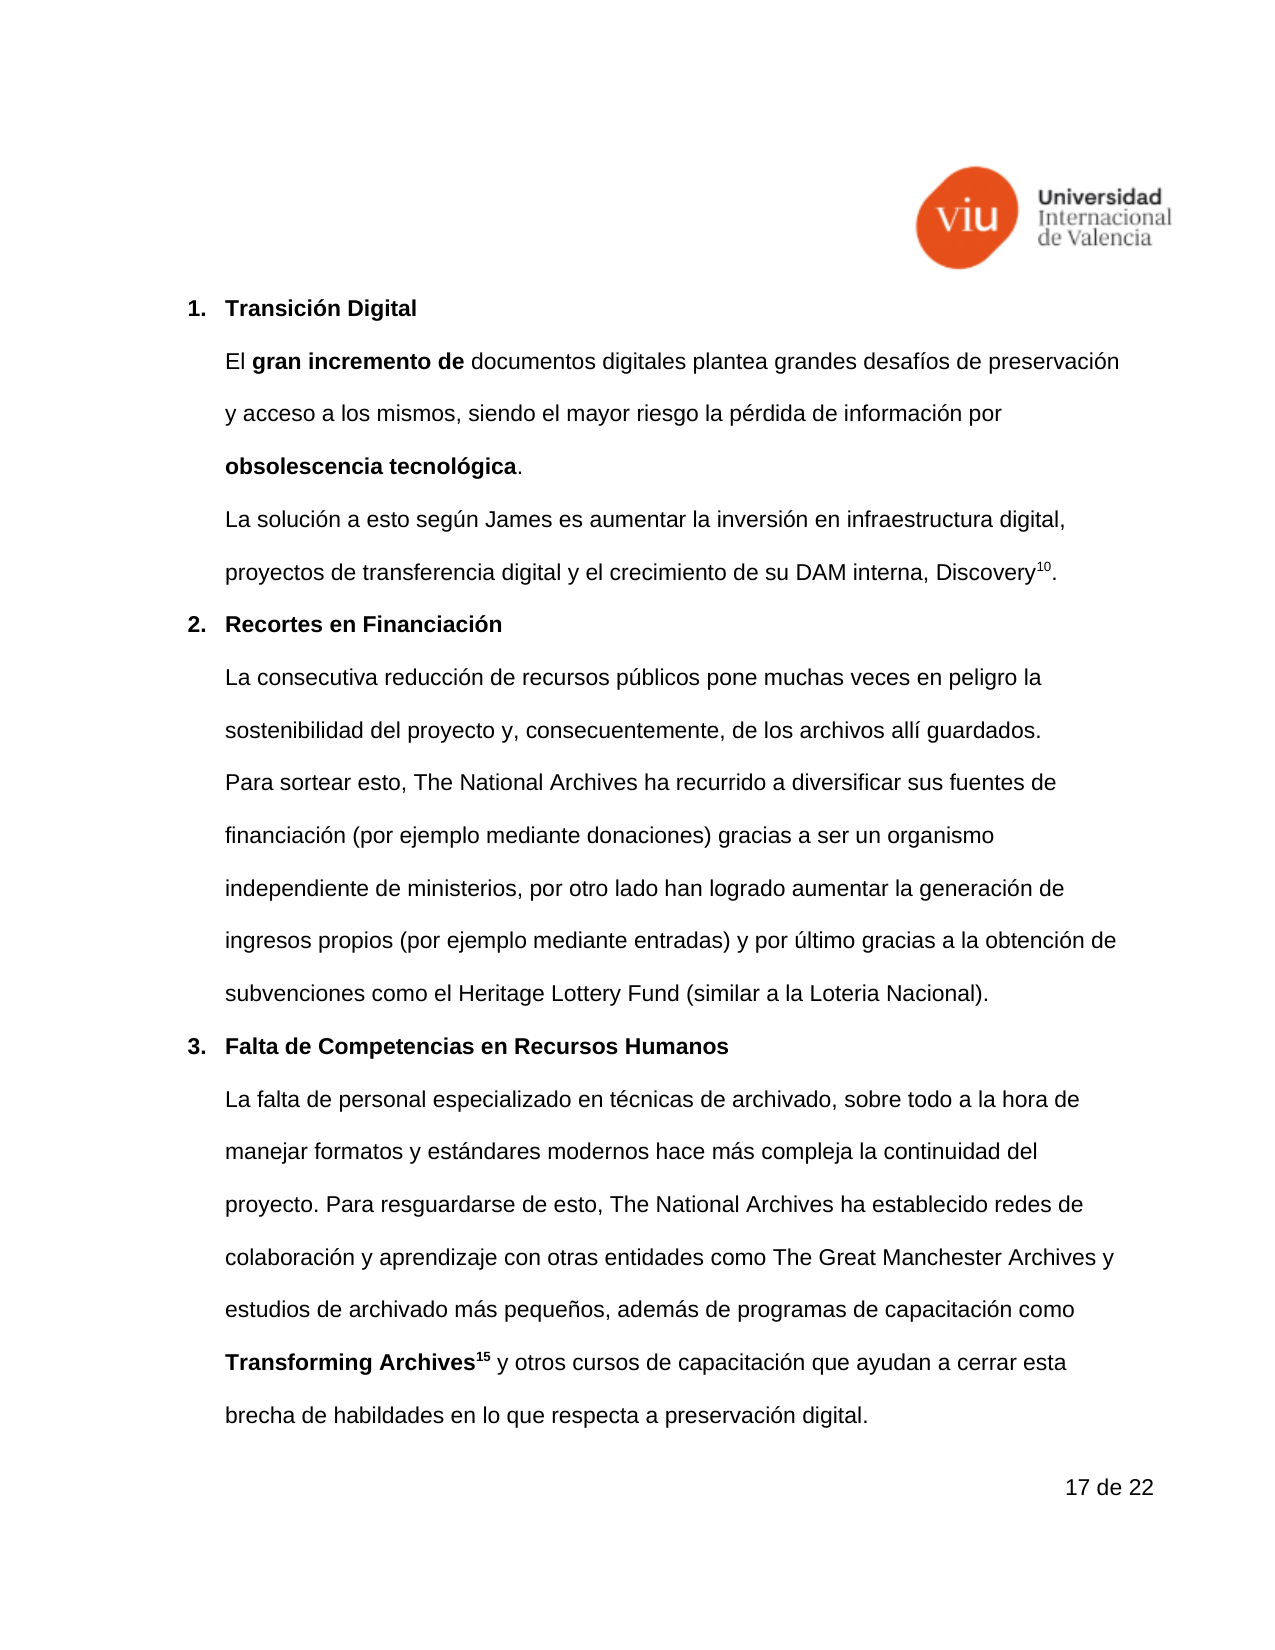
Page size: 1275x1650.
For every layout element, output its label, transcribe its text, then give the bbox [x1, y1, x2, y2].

list Recortes en Financiación La consecutiva reducción de recursos públicos pone muchas veces en peligro la sostenibilidad del proyecto y, consecuentemente, de los archivos allí guardados. Para sortear esto, The National Archives ha recurrido a diversificar sus fuentes de financiación (por ejemplo mediante donaciones) gracias a ser un organismo independiente de ministerios, por otro lado han logrado aumentar la generación de ingresos propios (por ejemplo mediante entradas) y por último gracias a la obtención de subvenciones como el Heritage Lottery Fund (similar a la Loteria Nacional). [187, 611, 1125, 1007]
picture [913, 162, 1175, 274]
list Falta de Competencias en Recursos Humanos La falta de personal especializado en técnicas de archivado, sobre todo a la hora de manejar formatos y estándares modernos hace más compleja la continuidad del proyecto. Para resguardarse de esto, The National Archives ha establecido redes de colaboración y aprendizaje con otras entidades como The Great Manchester Archives y estudios de archivado más pequeños, además de programas de capacitación como Transforming Archives15 y otros cursos de capacitación que ayudan a cerrar esta brecha de habildades en lo que respecta a preservación digital​. [187, 1033, 1125, 1428]
list Transición Digital El gran incremento de documentos digitales plantea grandes desafíos de preservación y acceso a los mismos, siendo el mayor riesgo la pérdida de información por obsolescencia tecnológica. La solución a esto según James es aumentar la inversión en infraestructura digital, proyectos de transferencia digital y el crecimiento de su DAM interna, Discovery10. [187, 295, 1125, 585]
